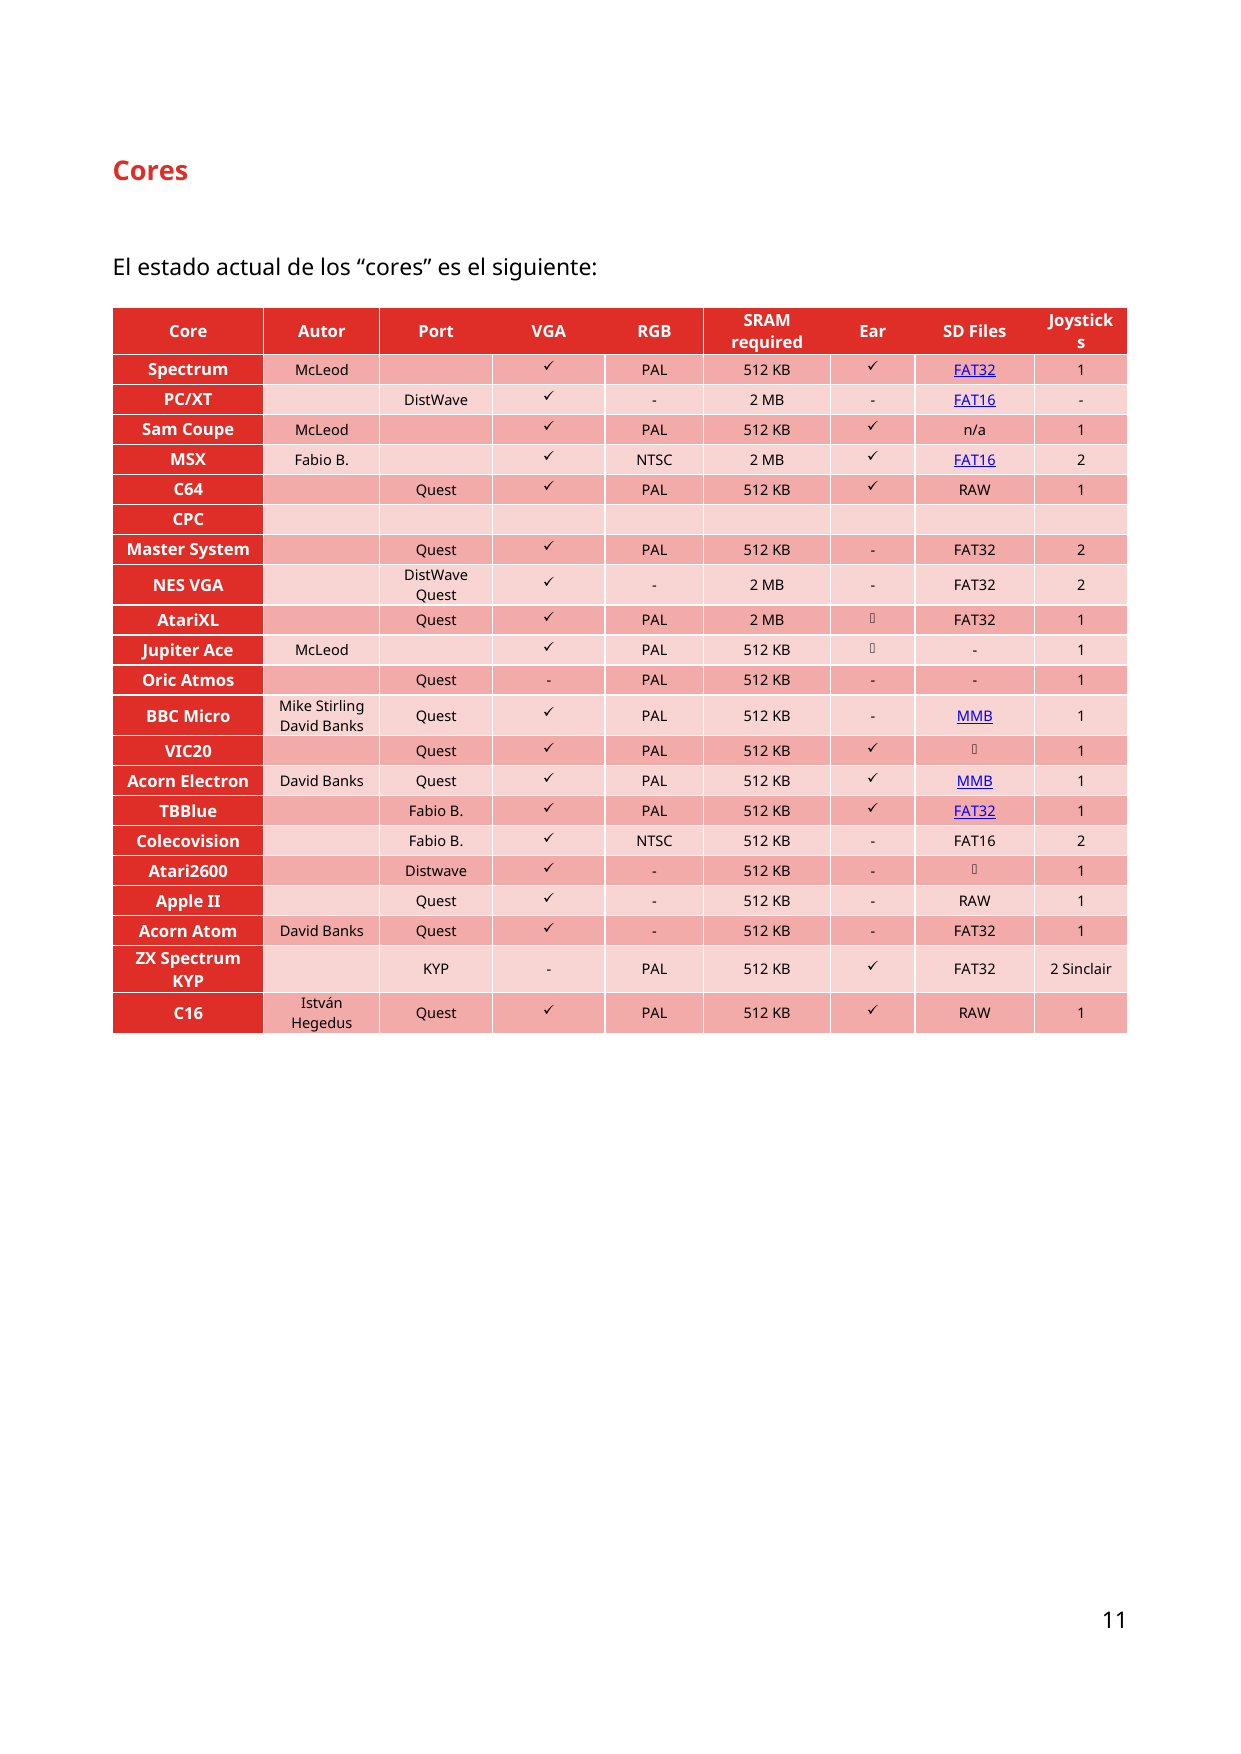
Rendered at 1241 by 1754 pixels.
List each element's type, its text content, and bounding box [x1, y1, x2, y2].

table_cell MSX [113, 445, 263, 474]
table_header RGB [605, 308, 703, 354]
table_cell  [916, 856, 1034, 885]
table_cell  [493, 696, 604, 735]
table_cell C64 [113, 475, 263, 504]
table_cell NES VGA [113, 565, 263, 604]
table_cell  [493, 355, 604, 384]
table_cell 1 [1035, 886, 1127, 915]
table_cell 512 KB [704, 993, 830, 1033]
table_cell Fabio B. [380, 826, 492, 855]
table_cell Quest [380, 766, 492, 795]
table_cell [380, 636, 492, 664]
table_cell  [493, 766, 604, 795]
table_cell - [606, 385, 703, 414]
table_header SRAM required [704, 308, 830, 354]
table_cell Acorn Atom [113, 916, 263, 945]
table_cell Distwave [380, 856, 492, 885]
table_cell FAT16 [916, 385, 1034, 414]
table_cell  [493, 826, 604, 855]
table_cell RAW [916, 475, 1034, 504]
table_cell - [831, 385, 914, 414]
table_cell PAL [606, 666, 703, 694]
table_cell 1 [1035, 736, 1127, 765]
table_cell [264, 385, 379, 414]
table_cell [606, 505, 703, 534]
table_cell 512 KB [704, 475, 830, 504]
table_cell PAL [606, 355, 703, 384]
table_cell [264, 736, 379, 765]
table_cell 2 MB [704, 385, 830, 414]
table_cell 512 KB [704, 355, 830, 384]
table_cell TBBlue [113, 796, 263, 825]
table_cell [264, 826, 379, 855]
table_cell Spectrum [113, 355, 263, 384]
table_header Autor [264, 308, 379, 354]
table_cell Quest [380, 916, 492, 945]
table_cell  [831, 946, 914, 992]
table_cell FAT16 [916, 826, 1034, 855]
table_cell 1 [1035, 636, 1127, 664]
table_cell RAW [916, 886, 1034, 915]
table_cell  [831, 475, 914, 504]
table_cell FAT32 [916, 606, 1034, 634]
table_cell  [493, 565, 604, 604]
table_cell Quest [380, 666, 492, 694]
table_cell  [493, 886, 604, 915]
table_cell 2 [1035, 565, 1127, 604]
table_cell [264, 505, 379, 534]
table_cell  [916, 736, 1034, 765]
table_cell  [493, 993, 604, 1033]
table_cell - [493, 666, 604, 694]
table_cell [380, 505, 492, 534]
table_header Core [113, 308, 263, 354]
table_cell  [493, 385, 604, 414]
table_cell  [493, 475, 604, 504]
table_cell 2 [1035, 445, 1127, 474]
table_cell MMB [916, 696, 1034, 735]
table_cell  [493, 856, 604, 885]
table_cell David Banks [264, 916, 379, 945]
table_cell NTSC [606, 826, 703, 855]
table_cell 512 KB [704, 636, 830, 664]
table_cell [264, 606, 379, 634]
table_cell RAW [916, 993, 1034, 1033]
table_cell Fabio B. [380, 796, 492, 825]
table_cell [380, 415, 492, 444]
table_cell Quest [380, 535, 492, 564]
table_cell FAT32 [916, 796, 1034, 825]
table_cell 2 MB [704, 606, 830, 634]
table_cell Jupiter Ace [113, 636, 263, 664]
table_cell DistWave Quest [380, 565, 492, 604]
table_cell Acorn Electron [113, 766, 263, 795]
table_cell BBC Micro [113, 696, 263, 735]
table_cell [1035, 505, 1127, 534]
table_cell  [493, 636, 604, 664]
table_header Ear [830, 308, 915, 354]
table_cell PAL [606, 535, 703, 564]
table_cell FAT32 [916, 946, 1034, 992]
table_cell 512 KB [704, 736, 830, 765]
table_cell 512 KB [704, 766, 830, 795]
table_cell 512 KB [704, 535, 830, 564]
table_cell [831, 505, 914, 534]
table_cell [916, 505, 1034, 534]
table_cell - [493, 946, 604, 992]
table_cell PAL [606, 696, 703, 735]
table_cell McLeod [264, 636, 379, 664]
table_cell István Hegedus [264, 993, 379, 1033]
subtitle Cores [112, 151, 1128, 188]
table_cell KYP [380, 946, 492, 992]
table_cell  [493, 736, 604, 765]
table_cell Quest [380, 736, 492, 765]
table_header Port [380, 308, 492, 354]
table_cell NTSC [606, 445, 703, 474]
table_cell - [831, 696, 914, 735]
table_cell FAT32 [916, 565, 1034, 604]
table_cell [380, 445, 492, 474]
table_cell ZX Spectrum KYP [113, 946, 263, 992]
table_cell VIC20 [113, 736, 263, 765]
table_cell  [831, 736, 914, 765]
table_cell  [831, 766, 914, 795]
table_cell 1 [1035, 796, 1127, 825]
table_cell PAL [606, 993, 703, 1033]
table_cell Quest [380, 993, 492, 1033]
table_cell 1 [1035, 415, 1127, 444]
table_cell FAT16 [916, 445, 1034, 474]
table_cell  [831, 606, 914, 634]
table_cell 512 KB [704, 696, 830, 735]
table_cell Atari2600 [113, 856, 263, 885]
table_cell  [831, 445, 914, 474]
table_cell - [606, 856, 703, 885]
table_cell  [493, 916, 604, 945]
table_cell 512 KB [704, 666, 830, 694]
table_cell 1 [1035, 606, 1127, 634]
table_cell 1 [1035, 475, 1127, 504]
table_cell - [606, 886, 703, 915]
table_cell Oric Atmos [113, 666, 263, 694]
table_cell - [831, 826, 914, 855]
table_cell PAL [606, 766, 703, 795]
table_cell FAT32 [916, 535, 1034, 564]
table_cell 512 KB [704, 946, 830, 992]
table_cell  [493, 445, 604, 474]
table_cell [380, 355, 492, 384]
table_cell 1 [1035, 696, 1127, 735]
table_cell 1 [1035, 355, 1127, 384]
table_cell  [831, 636, 914, 664]
table_cell 512 KB [704, 826, 830, 855]
table_cell [264, 856, 379, 885]
table_cell - [606, 916, 703, 945]
table_cell - [831, 886, 914, 915]
table_header Joysticks [1034, 308, 1127, 354]
table_cell 1 [1035, 856, 1127, 885]
table_cell 512 KB [704, 886, 830, 915]
table_cell C16 [113, 993, 263, 1033]
table_cell  [831, 355, 914, 384]
table_cell McLeod [264, 355, 379, 384]
table_cell  [493, 415, 604, 444]
table_cell AtariXL [113, 606, 263, 634]
table_cell 2 [1035, 826, 1127, 855]
table_cell FAT32 [916, 355, 1034, 384]
table_cell 512 KB [704, 796, 830, 825]
table_cell Quest [380, 606, 492, 634]
table_cell 512 KB [704, 916, 830, 945]
table_cell  [831, 415, 914, 444]
table_cell PAL [606, 946, 703, 992]
table_cell David Banks [264, 766, 379, 795]
table_cell - [916, 636, 1034, 664]
table_cell MMB [916, 766, 1034, 795]
table_cell FAT32 [916, 916, 1034, 945]
table_cell 1 [1035, 993, 1127, 1033]
table_cell Apple II [113, 886, 263, 915]
table_cell  [831, 993, 914, 1033]
table_cell McLeod [264, 415, 379, 444]
table_cell PAL [606, 736, 703, 765]
table_cell PAL [606, 415, 703, 444]
table_cell - [831, 856, 914, 885]
table_cell - [1035, 385, 1127, 414]
table_cell 2 MB [704, 445, 830, 474]
table_cell PAL [606, 796, 703, 825]
table_cell Quest [380, 886, 492, 915]
table_cell Quest [380, 696, 492, 735]
table_header SD Files [915, 308, 1034, 354]
table_cell [264, 946, 379, 992]
table_cell  [493, 796, 604, 825]
table_cell  [493, 535, 604, 564]
table_cell Quest [380, 475, 492, 504]
table_cell Master System [113, 535, 263, 564]
table_cell  [831, 796, 914, 825]
table_cell PC/XT [113, 385, 263, 414]
table_cell 2 Sinclair [1035, 946, 1127, 992]
table_cell [264, 565, 379, 604]
table_cell PAL [606, 636, 703, 664]
table_cell PAL [606, 606, 703, 634]
table_cell [264, 535, 379, 564]
table_cell - [831, 535, 914, 564]
table_cell [264, 666, 379, 694]
table_cell [493, 505, 604, 534]
table_cell 1 [1035, 916, 1127, 945]
table_cell n/a [916, 415, 1034, 444]
table_cell [264, 796, 379, 825]
table_cell 1 [1035, 666, 1127, 694]
table_cell - [831, 565, 914, 604]
table_cell 2 MB [704, 565, 830, 604]
table_cell Fabio B. [264, 445, 379, 474]
table_cell - [831, 666, 914, 694]
table_cell Sam Coupe [113, 415, 263, 444]
table_cell 512 KB [704, 415, 830, 444]
table_cell - [916, 666, 1034, 694]
table_cell 512 KB [704, 856, 830, 885]
table_header VGA [492, 308, 605, 354]
table_cell CPC [113, 505, 263, 534]
text El estado actual de los “cores” es el siguiente: [112, 251, 1128, 282]
table_cell DistWave [380, 385, 492, 414]
table_cell [704, 505, 830, 534]
table_cell - [831, 916, 914, 945]
table_cell [264, 886, 379, 915]
table_cell PAL [606, 475, 703, 504]
table_cell 1 [1035, 766, 1127, 795]
table_cell Colecovision [113, 826, 263, 855]
table_cell 2 [1035, 535, 1127, 564]
table_cell  [493, 606, 604, 634]
table_cell - [606, 565, 703, 604]
table_cell Mike Stirling David Banks [264, 696, 379, 735]
table_cell [264, 475, 379, 504]
